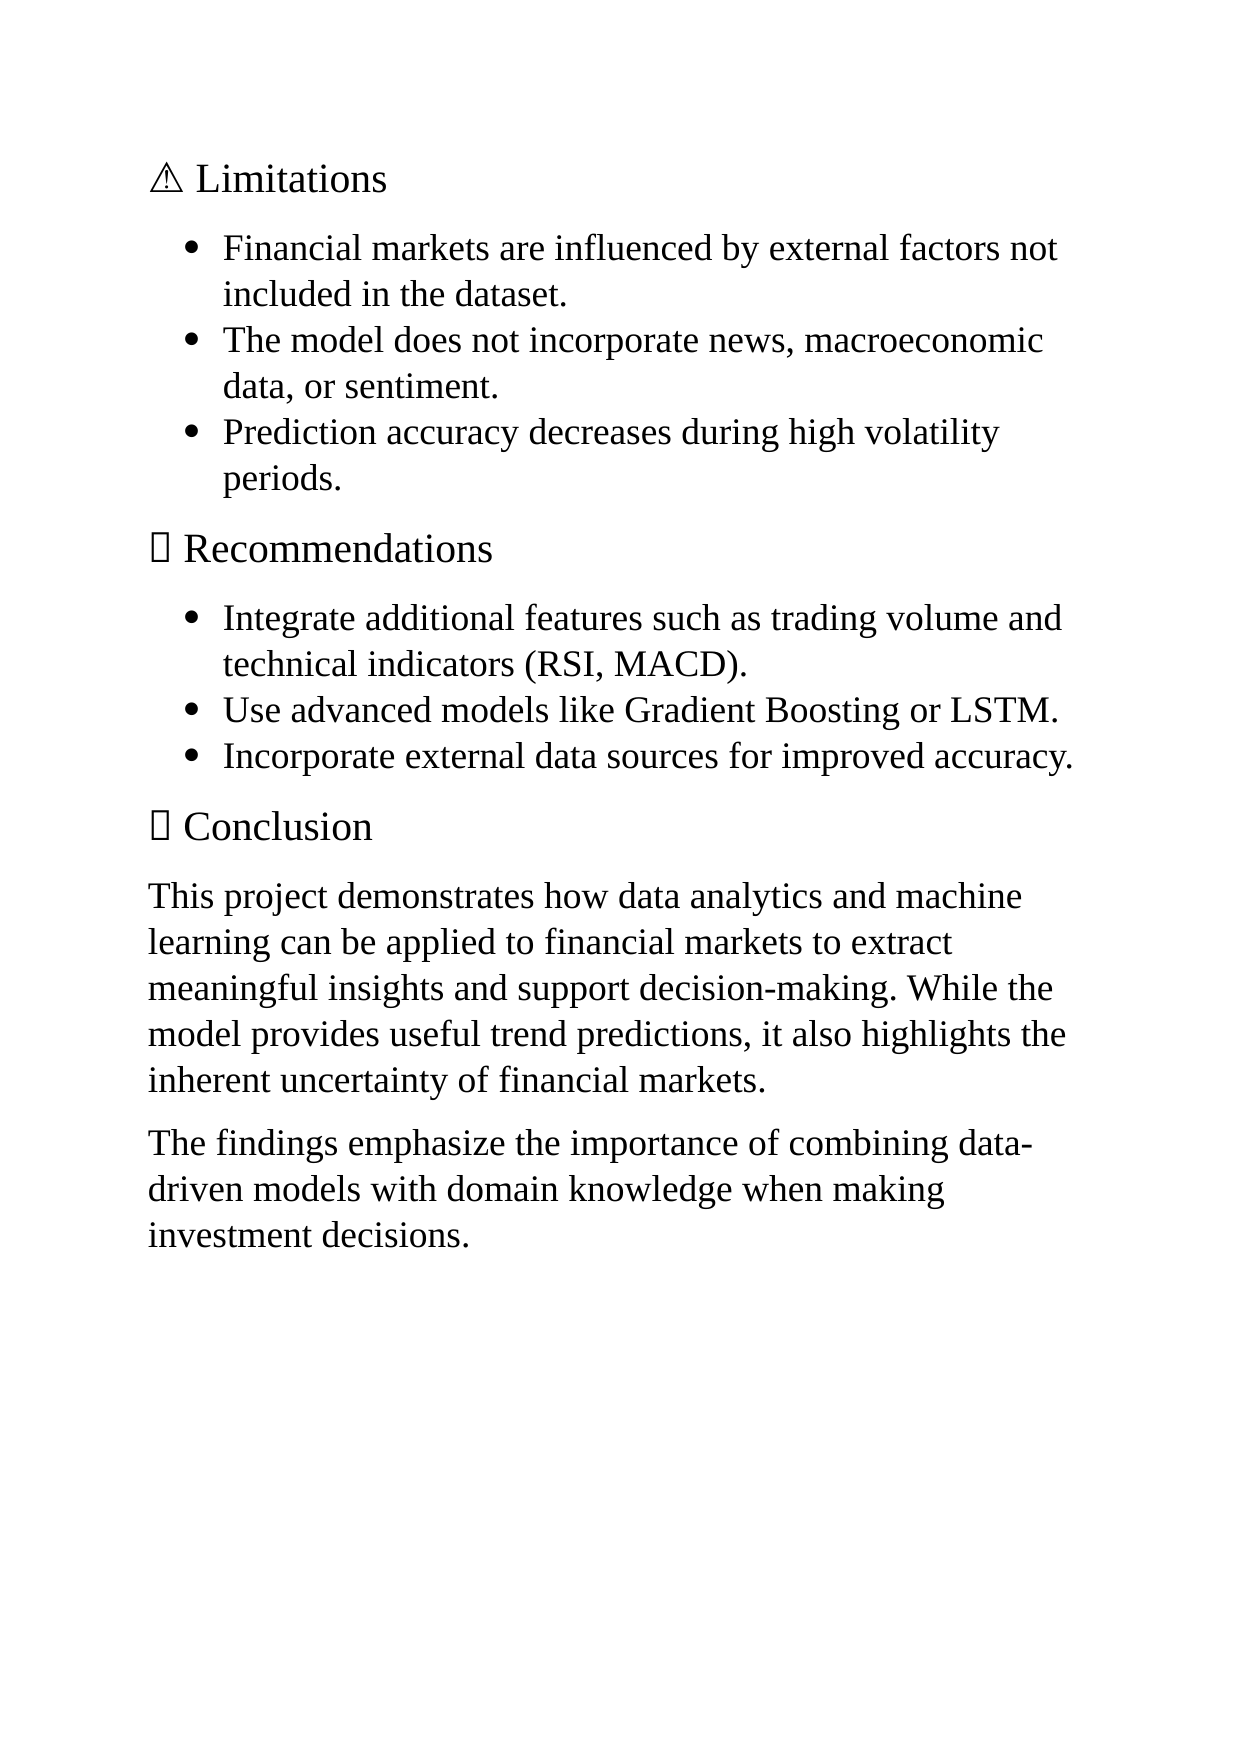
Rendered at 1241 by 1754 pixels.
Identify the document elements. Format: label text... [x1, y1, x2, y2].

list Use advanced models like Gradient Boosting or LSTM. [185, 687, 1093, 731]
list Prediction accuracy decreases during high volatility periods. [185, 409, 1093, 498]
text 🔮 Recommendations [148, 518, 1093, 575]
list Incorporate external data sources for improved accuracy. [185, 733, 1093, 777]
text This project demonstrates how data analytics and machine learning can be applied to financial markets to extract meaningful insights and support decision-making. While the model provides useful trend predictions, it also highlights the inherent uncertainty of financial markets. [148, 873, 1093, 1101]
text The findings emphasize the importance of combining data-driven models with domain knowledge when making investment decisions. [148, 1120, 1093, 1256]
list The model does not incorporate news, macroeconomic data, or sentiment. [185, 317, 1093, 406]
text 📌 Conclusion [148, 796, 1093, 853]
text ⚠️ Limitations [148, 148, 1093, 204]
list Financial markets are influenced by external factors not included in the dataset. [185, 225, 1093, 314]
list Integrate additional features such as trading volume and technical indicators (RSI, MACD). [185, 595, 1093, 684]
